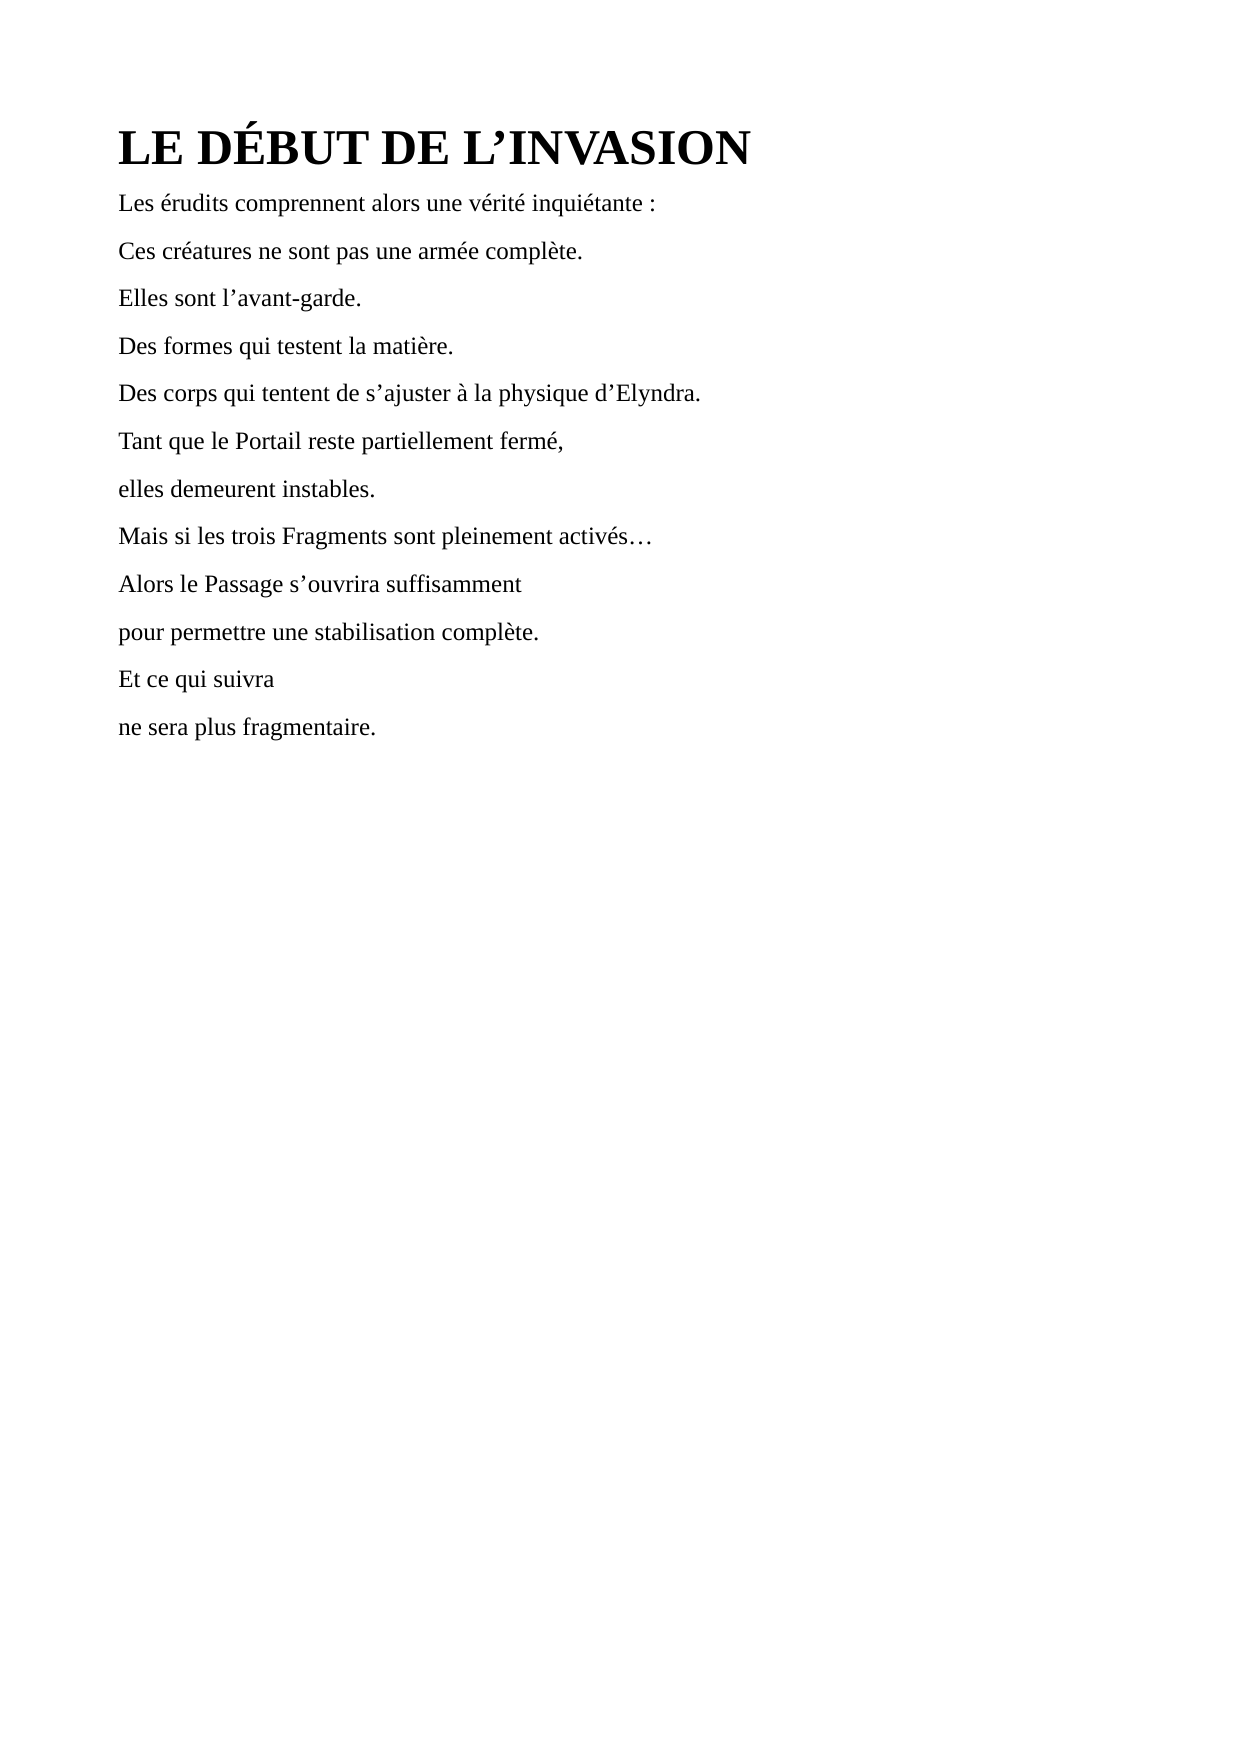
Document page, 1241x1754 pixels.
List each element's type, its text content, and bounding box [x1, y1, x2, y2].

text ne sera plus fragmentaire. [118, 712, 1122, 741]
text Elles sont l’avant-garde. [118, 283, 1122, 312]
text Des corps qui tentent de s’ajuster à la physique d’Elyndra. [118, 378, 1122, 407]
text pour permettre une stabilisation complète. [118, 617, 1122, 645]
text Alors le Passage s’ouvrira suffisamment [118, 569, 1122, 598]
text Ces créatures ne sont pas une armée complète. [118, 236, 1122, 264]
text Tant que le Portail reste partiellement fermé, [118, 426, 1122, 455]
text Mais si les trois Fragments sont pleinement activés… [118, 521, 1122, 550]
subtitle LE DÉBUT DE L’INVASION [118, 118, 1122, 176]
text Des formes qui testent la matière. [118, 331, 1122, 360]
text elles demeurent instables. [118, 474, 1122, 502]
text Et ce qui suivra [118, 664, 1122, 693]
text Les érudits comprennent alors une vérité inquiétante : [118, 188, 1122, 217]
